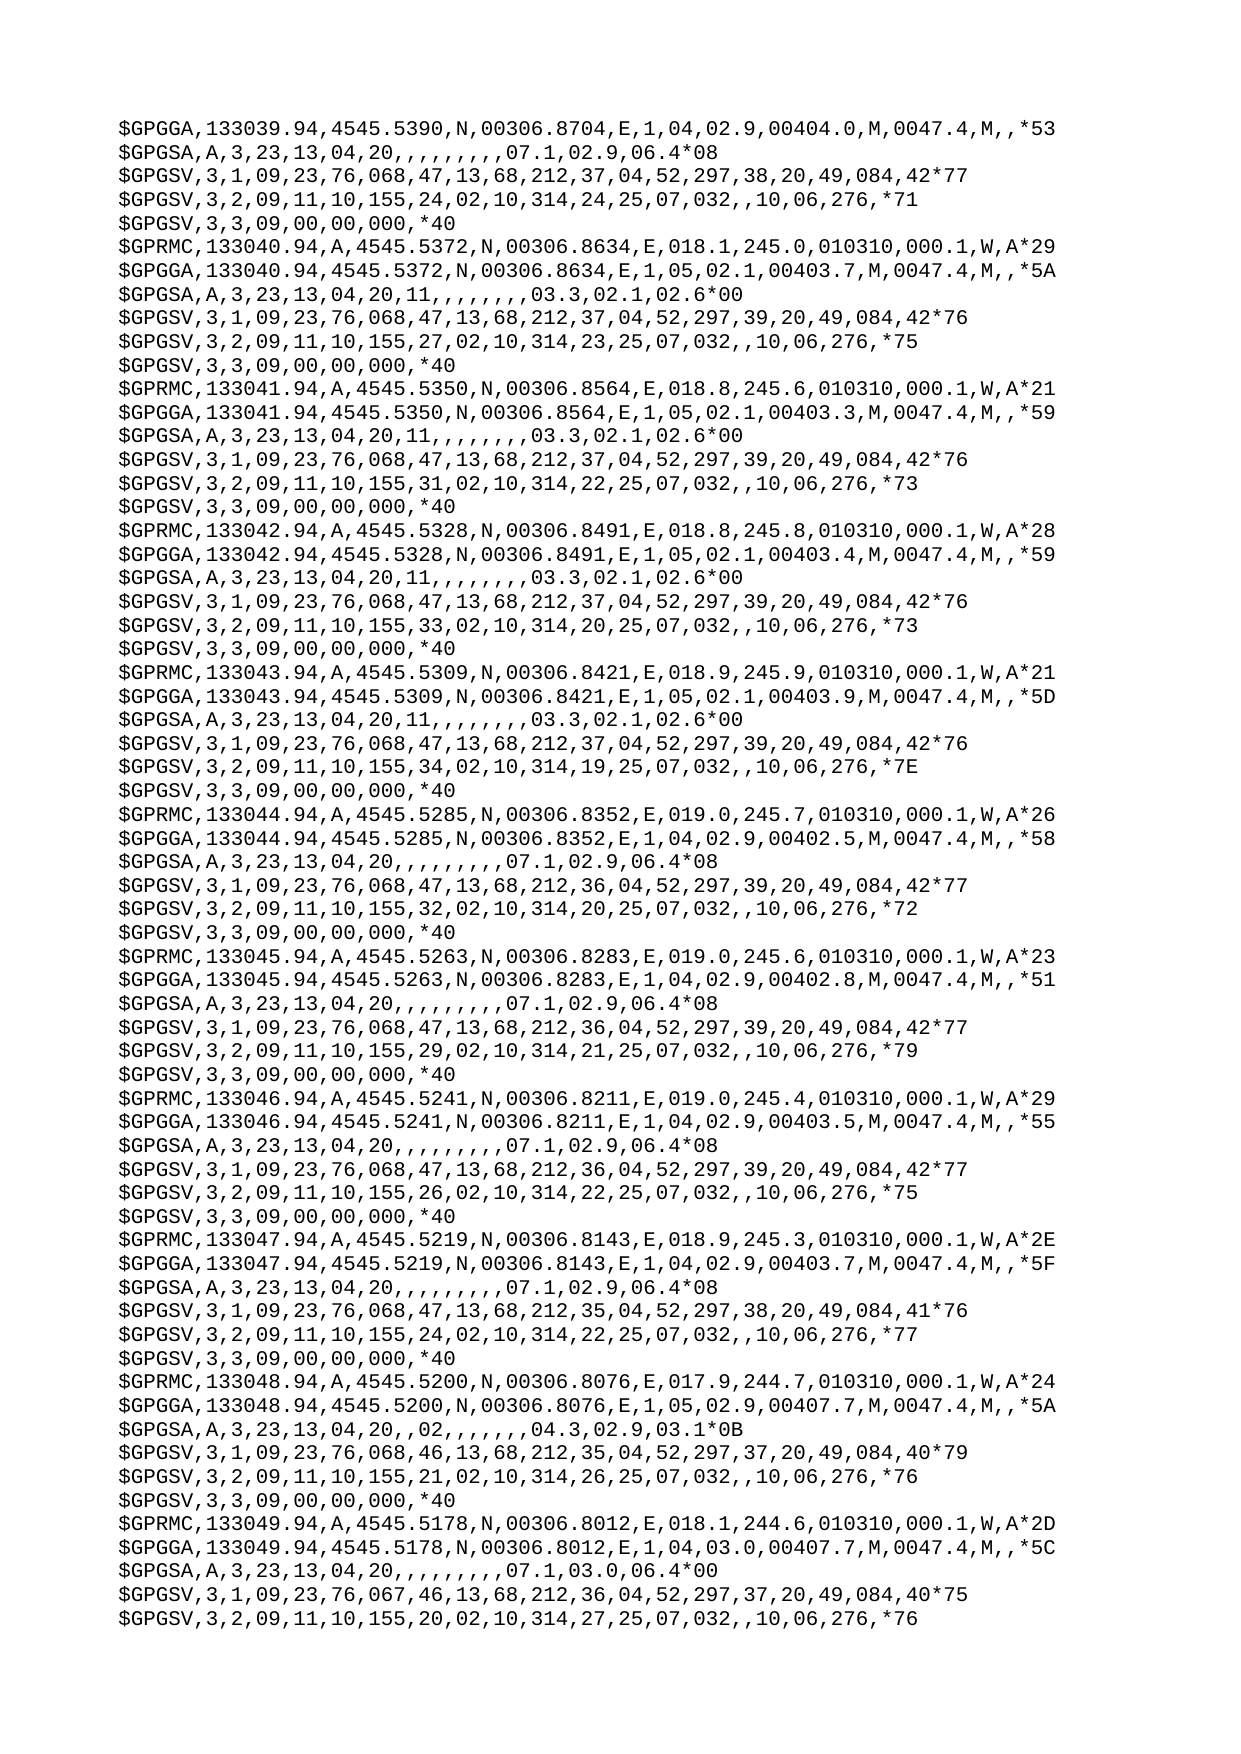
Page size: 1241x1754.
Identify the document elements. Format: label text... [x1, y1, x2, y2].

text $GPGSV,3,1,09,23,76,068,47,13,68,212,37,04,52,297,39,20,49,084,42*76 [118, 307, 1122, 331]
text $GPGSV,3,2,09,11,10,155,31,02,10,314,22,25,07,032,,10,06,276,*73 [118, 473, 1122, 496]
text $GPGSV,3,2,09,11,10,155,21,02,10,314,26,25,07,032,,10,06,276,*76 [118, 1466, 1122, 1489]
text $GPGGA,133045.94,4545.5263,N,00306.8283,E,1,04,02.9,00402.8,M,0047.4,M,,*51 [118, 969, 1122, 993]
text $GPGSA,A,3,23,13,04,20,11,,,,,,,,03.3,02.1,02.6*00 [118, 709, 1122, 733]
text $GPGSV,3,2,09,11,10,155,32,02,10,314,20,25,07,032,,10,06,276,*72 [118, 898, 1122, 922]
text $GPGGA,133046.94,4545.5241,N,00306.8211,E,1,04,02.9,00403.5,M,0047.4,M,,*55 [118, 1111, 1122, 1135]
text $GPGSA,A,3,23,13,04,20,11,,,,,,,,03.3,02.1,02.6*00 [118, 567, 1122, 591]
text $GPGSV,3,3,09,00,00,000,*40 [118, 1489, 1122, 1513]
text $GPRMC,133043.94,A,4545.5309,N,00306.8421,E,018.9,245.9,010310,000.1,W,A*21 [118, 662, 1122, 686]
text $GPRMC,133040.94,A,4545.5372,N,00306.8634,E,018.1,245.0,010310,000.1,W,A*29 [118, 236, 1122, 260]
text $GPGSA,A,3,23,13,04,20,11,,,,,,,,03.3,02.1,02.6*00 [118, 426, 1122, 449]
text $GPRMC,133042.94,A,4545.5328,N,00306.8491,E,018.8,245.8,010310,000.1,W,A*28 [118, 520, 1122, 544]
text $GPGSA,A,3,23,13,04,20,,,,,,,,,07.1,02.9,06.4*08 [118, 1135, 1122, 1158]
text $GPRMC,133048.94,A,4545.5200,N,00306.8076,E,017.9,244.7,010310,000.1,W,A*24 [118, 1371, 1122, 1395]
text $GPRMC,133045.94,A,4545.5263,N,00306.8283,E,019.0,245.6,010310,000.1,W,A*23 [118, 946, 1122, 969]
text $GPGSV,3,3,09,00,00,000,*40 [118, 1206, 1122, 1229]
text $GPGSV,3,3,09,00,00,000,*40 [118, 638, 1122, 662]
text $GPGSV,3,1,09,23,76,068,47,13,68,212,35,04,52,297,38,20,49,084,41*76 [118, 1300, 1122, 1324]
text $GPGSV,3,1,09,23,76,068,47,13,68,212,37,04,52,297,39,20,49,084,42*76 [118, 733, 1122, 757]
text $GPGSA,A,3,23,13,04,20,,,,,,,,,07.1,02.9,06.4*08 [118, 851, 1122, 875]
text $GPGGA,133048.94,4545.5200,N,00306.8076,E,1,05,02.9,00407.7,M,0047.4,M,,*5A [118, 1395, 1122, 1419]
text $GPRMC,133041.94,A,4545.5350,N,00306.8564,E,018.8,245.6,010310,000.1,W,A*21 [118, 378, 1122, 402]
text $GPGGA,133040.94,4545.5372,N,00306.8634,E,1,05,02.1,00403.7,M,0047.4,M,,*5A [118, 260, 1122, 284]
text $GPGGA,133047.94,4545.5219,N,00306.8143,E,1,04,02.9,00403.7,M,0047.4,M,,*5F [118, 1253, 1122, 1277]
text $GPGSV,3,1,09,23,76,068,47,13,68,212,36,04,52,297,39,20,49,084,42*77 [118, 875, 1122, 898]
text $GPGGA,133044.94,4545.5285,N,00306.8352,E,1,04,02.9,00402.5,M,0047.4,M,,*58 [118, 827, 1122, 851]
text $GPGSA,A,3,23,13,04,20,,,,,,,,,07.1,02.9,06.4*08 [118, 993, 1122, 1017]
text $GPRMC,133044.94,A,4545.5285,N,00306.8352,E,019.0,245.7,010310,000.1,W,A*26 [118, 804, 1122, 827]
text $GPGSV,3,2,09,11,10,155,24,02,10,314,22,25,07,032,,10,06,276,*77 [118, 1324, 1122, 1348]
text $GPGGA,133041.94,4545.5350,N,00306.8564,E,1,05,02.1,00403.3,M,0047.4,M,,*59 [118, 402, 1122, 426]
text $GPGSA,A,3,23,13,04,20,,,,,,,,,07.1,02.9,06.4*08 [118, 1277, 1122, 1300]
text $GPGSA,A,3,23,13,04,20,11,,,,,,,,03.3,02.1,02.6*00 [118, 284, 1122, 307]
text $GPRMC,133049.94,A,4545.5178,N,00306.8012,E,018.1,244.6,010310,000.1,W,A*2D [118, 1513, 1122, 1537]
text $GPGSV,3,2,09,11,10,155,24,02,10,314,24,25,07,032,,10,06,276,*71 [118, 189, 1122, 213]
text $GPGSV,3,1,09,23,76,068,47,13,68,212,36,04,52,297,39,20,49,084,42*77 [118, 1158, 1122, 1182]
text $GPGSV,3,2,09,11,10,155,20,02,10,314,27,25,07,032,,10,06,276,*76 [118, 1608, 1122, 1631]
text $GPRMC,133046.94,A,4545.5241,N,00306.8211,E,019.0,245.4,010310,000.1,W,A*29 [118, 1088, 1122, 1111]
text $GPGSV,3,2,09,11,10,155,34,02,10,314,19,25,07,032,,10,06,276,*7E [118, 757, 1122, 780]
text $GPGSA,A,3,23,13,04,20,,,,,,,,,07.1,03.0,06.4*00 [118, 1561, 1122, 1584]
text $GPGSV,3,3,09,00,00,000,*40 [118, 1064, 1122, 1088]
text $GPGSV,3,3,09,00,00,000,*40 [118, 496, 1122, 520]
text $GPGSV,3,1,09,23,76,068,46,13,68,212,35,04,52,297,37,20,49,084,40*79 [118, 1442, 1122, 1466]
text $GPGSA,A,3,23,13,04,20,,,,,,,,,07.1,02.9,06.4*08 [118, 142, 1122, 165]
text $GPGSV,3,2,09,11,10,155,27,02,10,314,23,25,07,032,,10,06,276,*75 [118, 331, 1122, 354]
text $GPGGA,133039.94,4545.5390,N,00306.8704,E,1,04,02.9,00404.0,M,0047.4,M,,*53 [118, 118, 1122, 142]
text $GPGSV,3,1,09,23,76,068,47,13,68,212,37,04,52,297,39,20,49,084,42*76 [118, 449, 1122, 473]
text $GPGSV,3,1,09,23,76,068,47,13,68,212,37,04,52,297,39,20,49,084,42*76 [118, 591, 1122, 615]
text $GPGSV,3,3,09,00,00,000,*40 [118, 354, 1122, 378]
text $GPGSV,3,2,09,11,10,155,26,02,10,314,22,25,07,032,,10,06,276,*75 [118, 1182, 1122, 1206]
text $GPGSV,3,3,09,00,00,000,*40 [118, 213, 1122, 236]
text $GPGSV,3,1,09,23,76,067,46,13,68,212,36,04,52,297,37,20,49,084,40*75 [118, 1584, 1122, 1608]
text $GPGSV,3,3,09,00,00,000,*40 [118, 780, 1122, 804]
text $GPGSV,3,3,09,00,00,000,*40 [118, 1348, 1122, 1371]
text $GPGSV,3,3,09,00,00,000,*40 [118, 922, 1122, 946]
text $GPGGA,133043.94,4545.5309,N,00306.8421,E,1,05,02.1,00403.9,M,0047.4,M,,*5D [118, 686, 1122, 709]
text $GPGSV,3,1,09,23,76,068,47,13,68,212,36,04,52,297,39,20,49,084,42*77 [118, 1017, 1122, 1040]
text $GPGSA,A,3,23,13,04,20,,02,,,,,,,04.3,02.9,03.1*0B [118, 1419, 1122, 1442]
text $GPGSV,3,1,09,23,76,068,47,13,68,212,37,04,52,297,38,20,49,084,42*77 [118, 165, 1122, 189]
text $GPGSV,3,2,09,11,10,155,29,02,10,314,21,25,07,032,,10,06,276,*79 [118, 1040, 1122, 1064]
text $GPGSV,3,2,09,11,10,155,33,02,10,314,20,25,07,032,,10,06,276,*73 [118, 615, 1122, 638]
text $GPGGA,133049.94,4545.5178,N,00306.8012,E,1,04,03.0,00407.7,M,0047.4,M,,*5C [118, 1537, 1122, 1561]
text $GPRMC,133047.94,A,4545.5219,N,00306.8143,E,018.9,245.3,010310,000.1,W,A*2E [118, 1229, 1122, 1253]
text $GPGGA,133042.94,4545.5328,N,00306.8491,E,1,05,02.1,00403.4,M,0047.4,M,,*59 [118, 544, 1122, 567]
